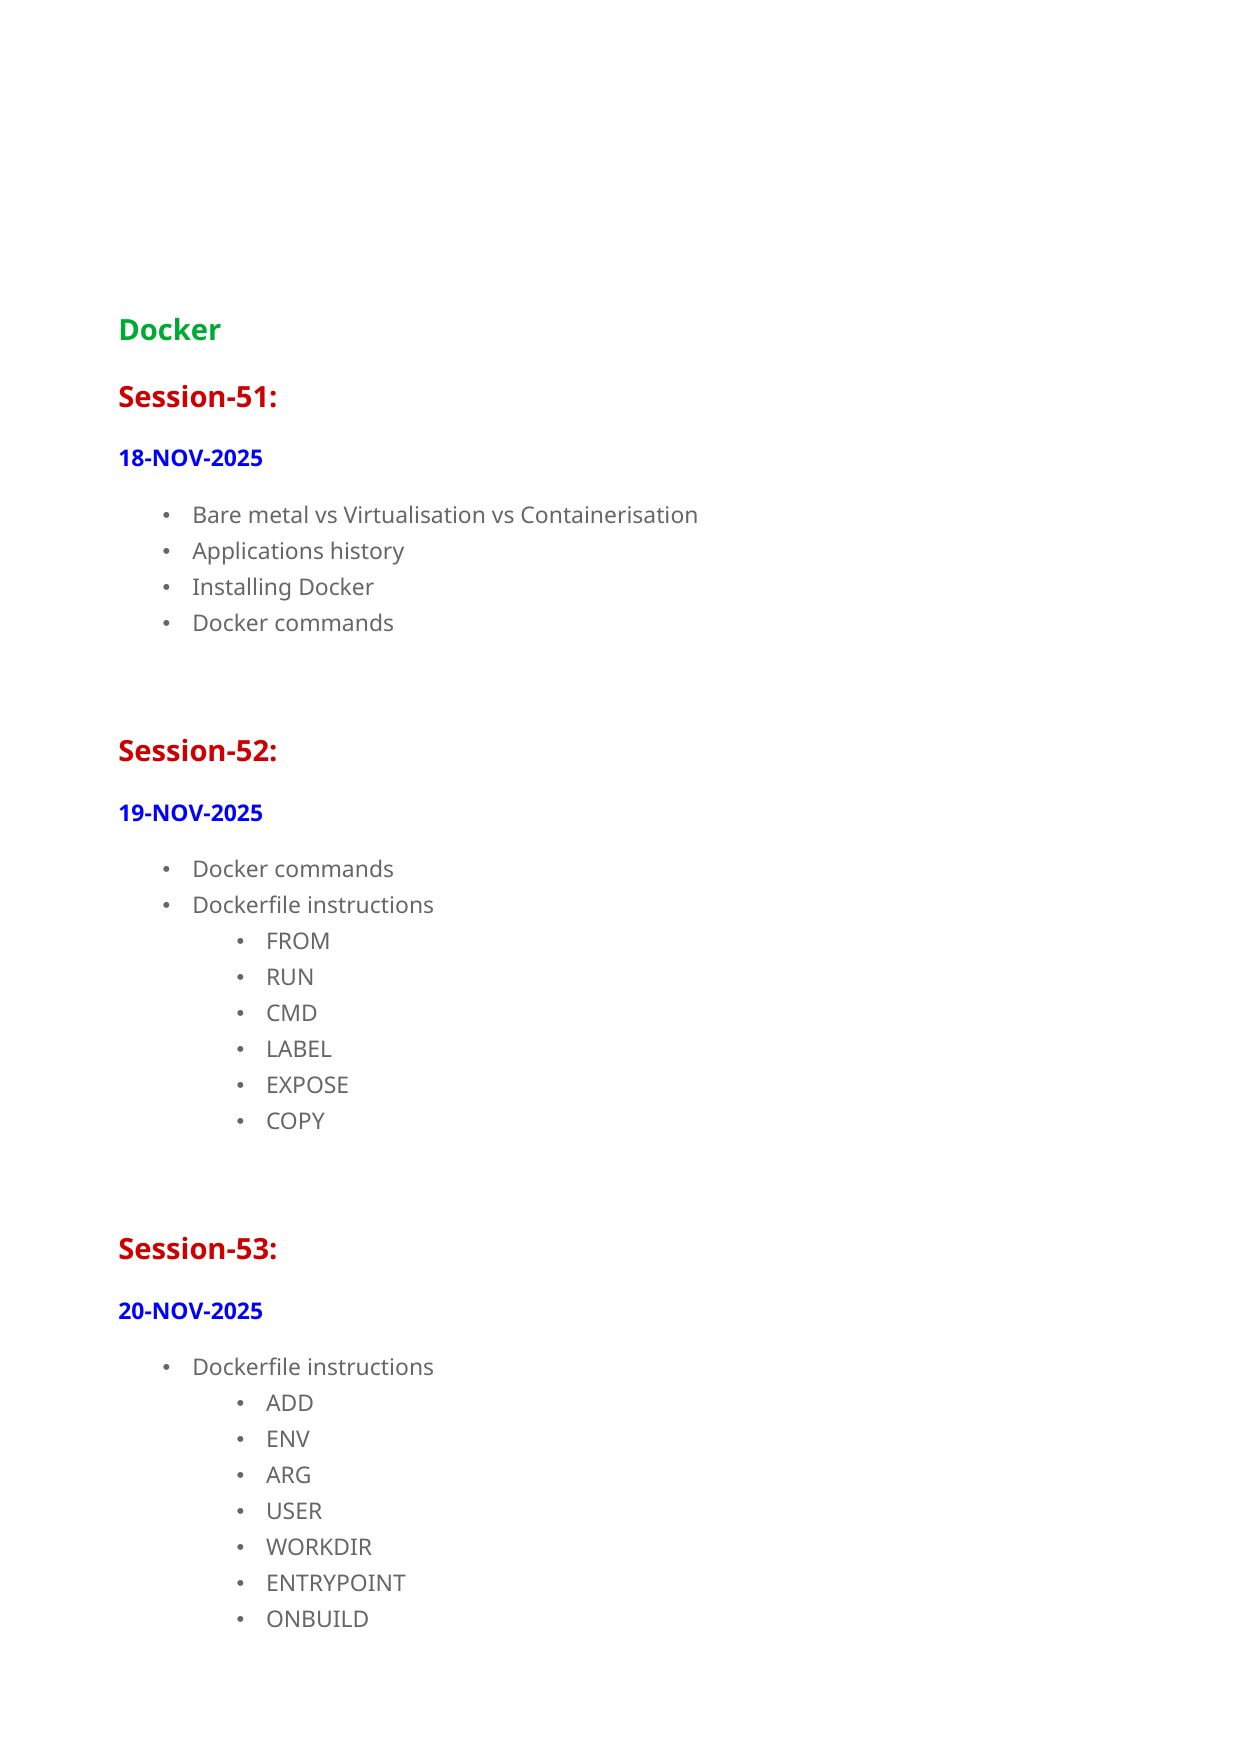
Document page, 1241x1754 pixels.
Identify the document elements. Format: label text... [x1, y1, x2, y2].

list Dockerfile instructions [162, 1351, 1122, 1383]
list Applications history [162, 535, 1122, 566]
list Bare metal vs Virtualisation vs Containerisation [162, 499, 1122, 530]
text 18-NOV-2025 [118, 442, 1122, 473]
list LABEL [236, 1033, 1122, 1064]
list WORKDIR [236, 1531, 1122, 1562]
text Session-51: [118, 376, 1122, 416]
list Docker commands [162, 607, 1122, 638]
list ADD [236, 1387, 1122, 1418]
list Installing Docker [162, 571, 1122, 602]
list RUN [236, 961, 1122, 992]
list EXPOSE [236, 1069, 1122, 1100]
list CMD [236, 997, 1122, 1028]
text Session-52: [118, 730, 1122, 770]
list ENV [236, 1423, 1122, 1454]
list ARG [236, 1459, 1122, 1490]
list FROM [236, 925, 1122, 956]
list Docker commands [162, 853, 1122, 884]
list USER [236, 1495, 1122, 1526]
list COPY [236, 1105, 1122, 1136]
list Dockerfile instructions [162, 889, 1122, 921]
text 19-NOV-2025 [118, 797, 1122, 828]
text 20-NOV-2025 [118, 1294, 1122, 1326]
subtitle Docker [118, 309, 1122, 349]
list ONBUILD [236, 1603, 1122, 1634]
list ENTRYPOINT [236, 1567, 1122, 1598]
text Session-53: [118, 1228, 1122, 1268]
